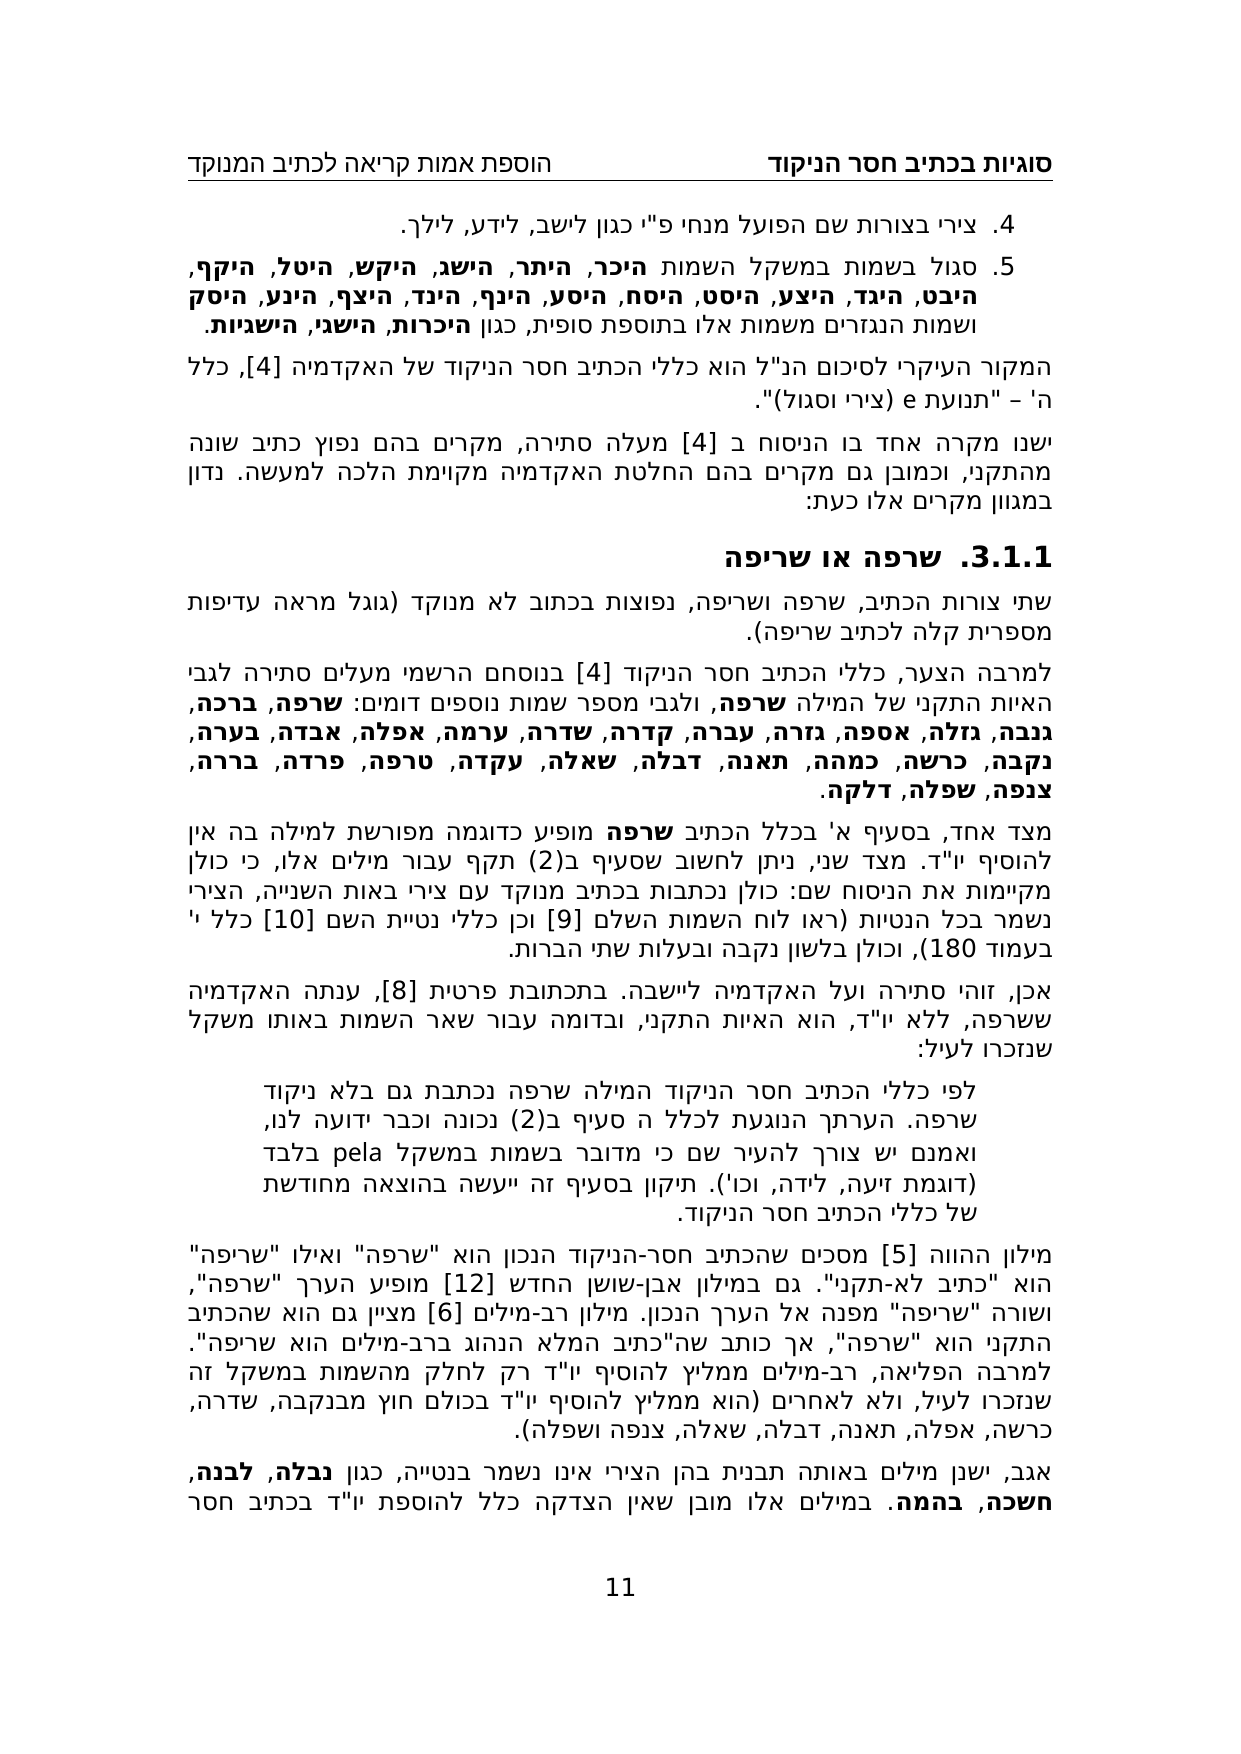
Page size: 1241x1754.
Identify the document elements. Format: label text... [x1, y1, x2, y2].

list סגול בשמות במשקל השמות היכר, היתר, הישג, היקש, היטל, היקף, היבט, היגד, היצע, היסט, היסח, היסע, הינף, הינד, היצף, הינע, היסק ושמות הנגזרים משמות אלו בתוספת סופית, כגון היכרות, הישגי, הישגיות. [187, 252, 1016, 339]
text לפי כללי הכתיב חסר הניקוד המילה שרפה נכתבת גם בלא ניקוד שרפה. הערתך הנוגעת לכלל ה סעיף ב(2) נכונה וכבר ידועה לנו, ואמנם יש צורך להעיר שם כי מדובר בשמות במשקל pela בלבד (דוגמת זיעה, לידה, וכו'). תיקון בסעיף זה ייעשה בהוצאה מחודשת של כללי הכתיב חסר הניקוד. [262, 1076, 978, 1227]
text אכן, זוהי סתירה ועל האקדמיה ליישבה. בתכתובת פרטית [8], ענתה האקדמיה ששרפה, ללא יו"ד, הוא האיות התקני, ובדומה עבור שאר השמות באותו משקל שנזכרו לעיל: [187, 976, 1053, 1064]
list צירי בצורות שם הפועל מנחי פ"י כגון לישב, לידע, לילך. [187, 210, 1016, 239]
subtitle שרפה או שריפה [187, 541, 1053, 575]
text למרבה הצער, כללי הכתיב חסר הניקוד [4] בנוסחם הרשמי מעלים סתירה לגבי האיות התקני של המילה שרפה, ולגבי מספר שמות נוספים דומים: שרפה, ברכה, גנבה, גזלה, אספה, גזרה, עברה, קדרה, שדרה, ערמה, אפלה, אבדה, בערה, נקבה, כרשה, כמהה, תאנה, דבלה, שאלה, עקדה, טרפה, פרדה, בררה, צנפה, שפלה, דלקה. [187, 658, 1053, 805]
text שתי צורות הכתיב, שרפה ושריפה, נפוצות בכתוב לא מנוקד (גוגל מראה עדיפות מספרית קלה לכתיב שריפה). [187, 587, 1053, 646]
text מצד אחד, בסעיף א' בכלל הכתיב שרפה מופיע כדוגמה מפורשת למילה בה אין להוסיף יו"ד. מצד שני, ניתן לחשוב שסעיף ב(2) תקף עבור מילים אלו, כי כולן מקיימות את הניסוח שם: כולן נכתבות בכתיב מנוקד עם צירי באות השנייה, הצירי נשמר בכל הנטיות (ראו לוח השמות השלם [9] וכן כללי נטיית השם [10] כלל י' בעמוד 180), וכולן בלשון נקבה ובעלות שתי הברות. [187, 817, 1053, 964]
text אגב, ישנן מילים באותה תבנית בהן הצירי אינו נשמר בנטייה, כגון נבלה, לבנה, חשכה, בהמה. במילים אלו מובן שאין הצדקה כלל להוספת יו"ד בכתיב חסר [187, 1457, 1053, 1516]
text מילון ההווה [5] מסכים שהכתיב חסר-הניקוד הנכון הוא "שרפה" ואילו "שריפה" הוא "כתיב לא-תקני". גם במילון אבן-שושן החדש [12] מופיע הערך "שרפה", ושורה "שריפה" מפנה אל הערך הנכון. מילון רב-מילים [6] מציין גם הוא שהכתיב התקני הוא "שרפה", אך כותב שה"כתיב המלא הנהוג ברב-מילים הוא שריפה". למרבה הפליאה, רב-מילים ממליץ להוסיף יו"ד רק לחלק מהשמות במשקל זה שנזכרו לעיל, ולא לאחרים (הוא ממליץ להוסיף יו"ד בכולם חוץ מבנקבה, שדרה, כרשה, אפלה, תאנה, דבלה, שאלה, צנפה ושפלה). [187, 1240, 1053, 1445]
text המקור העיקרי לסיכום הנ"ל הוא כללי הכתיב חסר הניקוד של האקדמיה [4], כלל ה' – "תנועת e (צירי וסגול)". [187, 352, 1053, 415]
text ישנו מקרה אחד בו הניסוח ב [4] מעלה סתירה, מקרים בהם נפוץ כתיב שונה מהתקני, וכמובן גם מקרים בהם החלטת האקדמיה מקוימת הלכה למעשה. נדון במגוון מקרים אלו כעת: [187, 428, 1053, 516]
